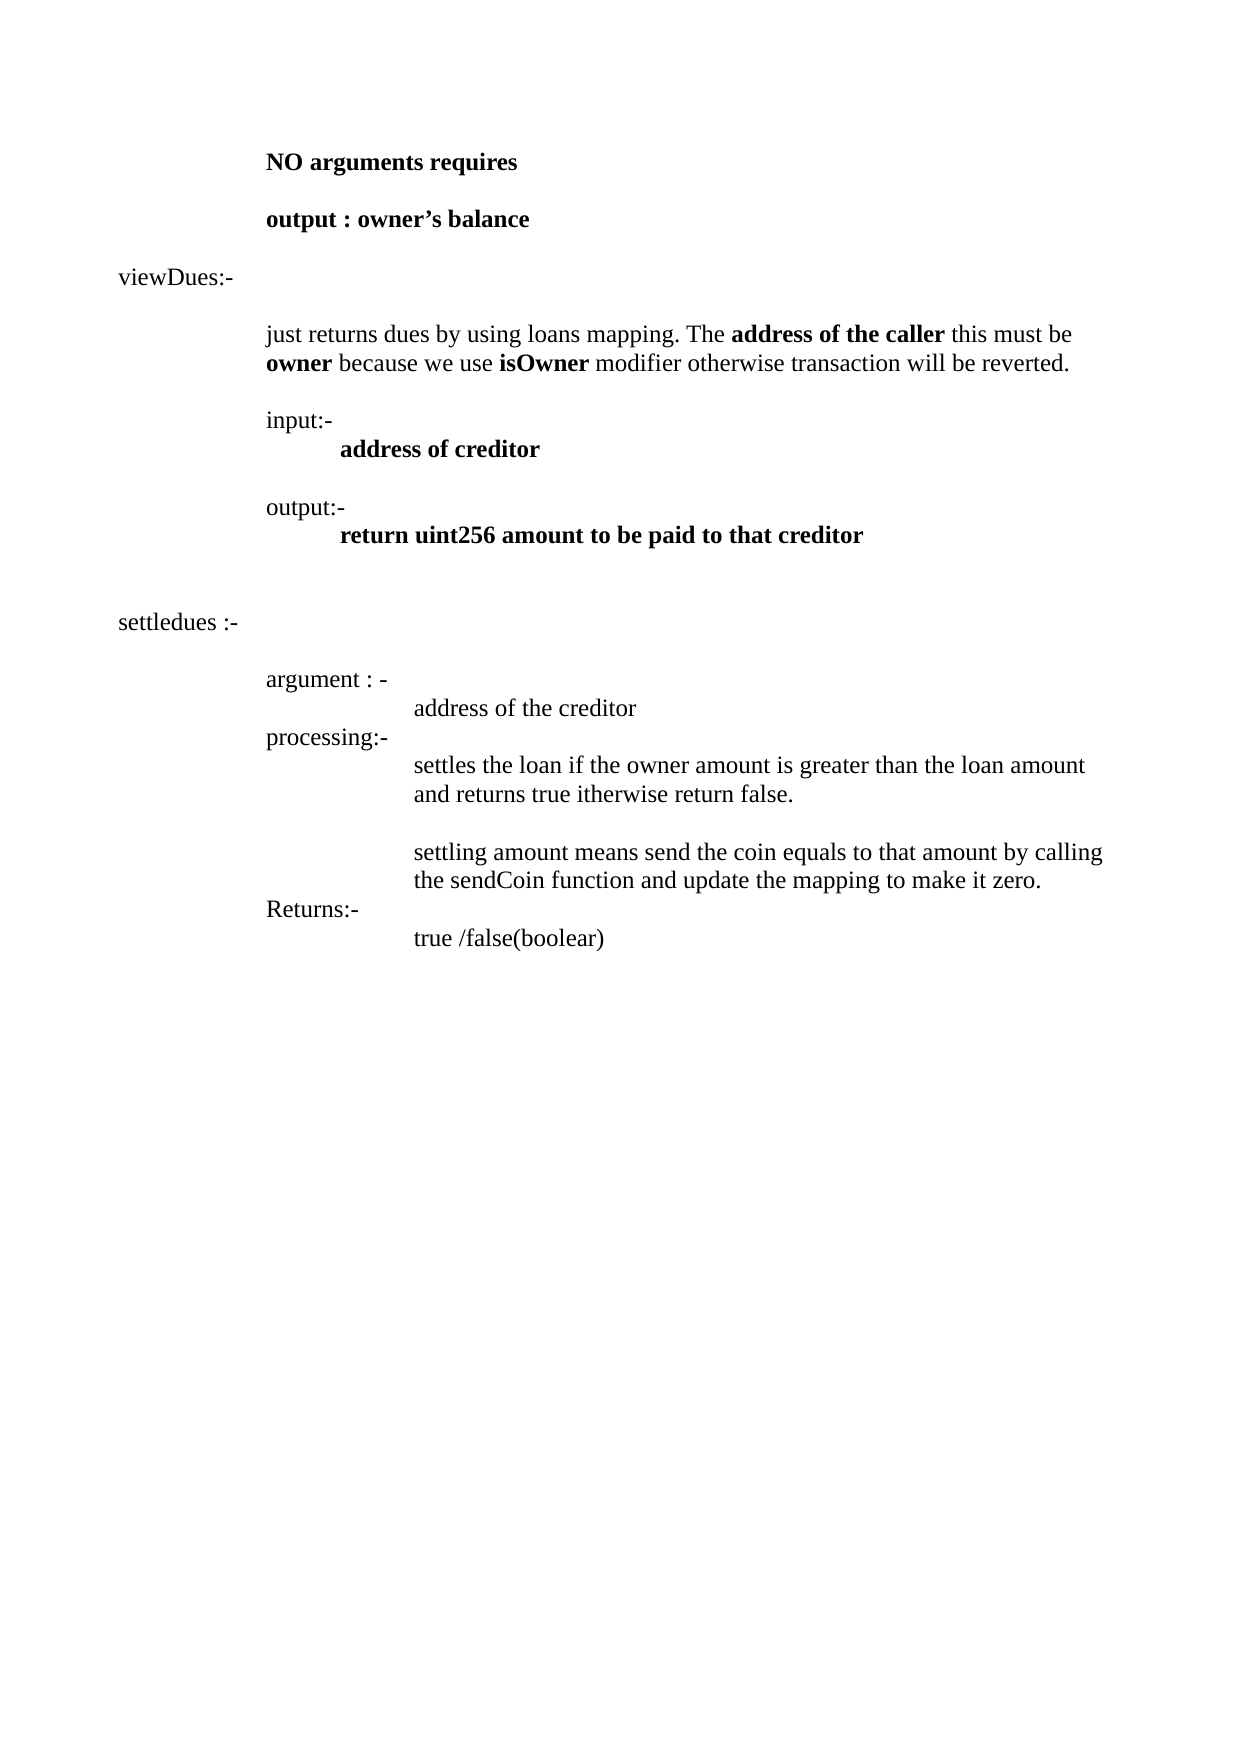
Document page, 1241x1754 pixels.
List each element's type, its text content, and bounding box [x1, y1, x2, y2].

text viewDues:- [118, 262, 1122, 291]
text settles the loan if the owner amount is greater than the loan amount and returns true itherwise return false. [118, 751, 1122, 808]
text output:- [118, 492, 1122, 521]
text true /false(boolear) [118, 923, 1122, 952]
text Returns:- [118, 894, 1122, 923]
text just returns dues by using loans mapping. The address of the caller this must be owner because we use isOwner modifier otherwise transaction will be reverted. [118, 319, 1122, 377]
text address of the creditor [118, 693, 1122, 722]
text output : owner’s balance [118, 204, 1122, 233]
text return uint256 amount to be paid to that creditor [118, 521, 1122, 549]
text NO arguments requires [118, 147, 1122, 176]
text settledues :- [118, 607, 1122, 636]
text argument : - [118, 664, 1122, 693]
text processing:- [118, 722, 1122, 751]
text settling amount means send the coin equals to that amount by calling the sendCoin function and update the mapping to make it zero. [118, 837, 1122, 894]
text address of creditor [118, 434, 1122, 463]
text input:- [118, 406, 1122, 434]
